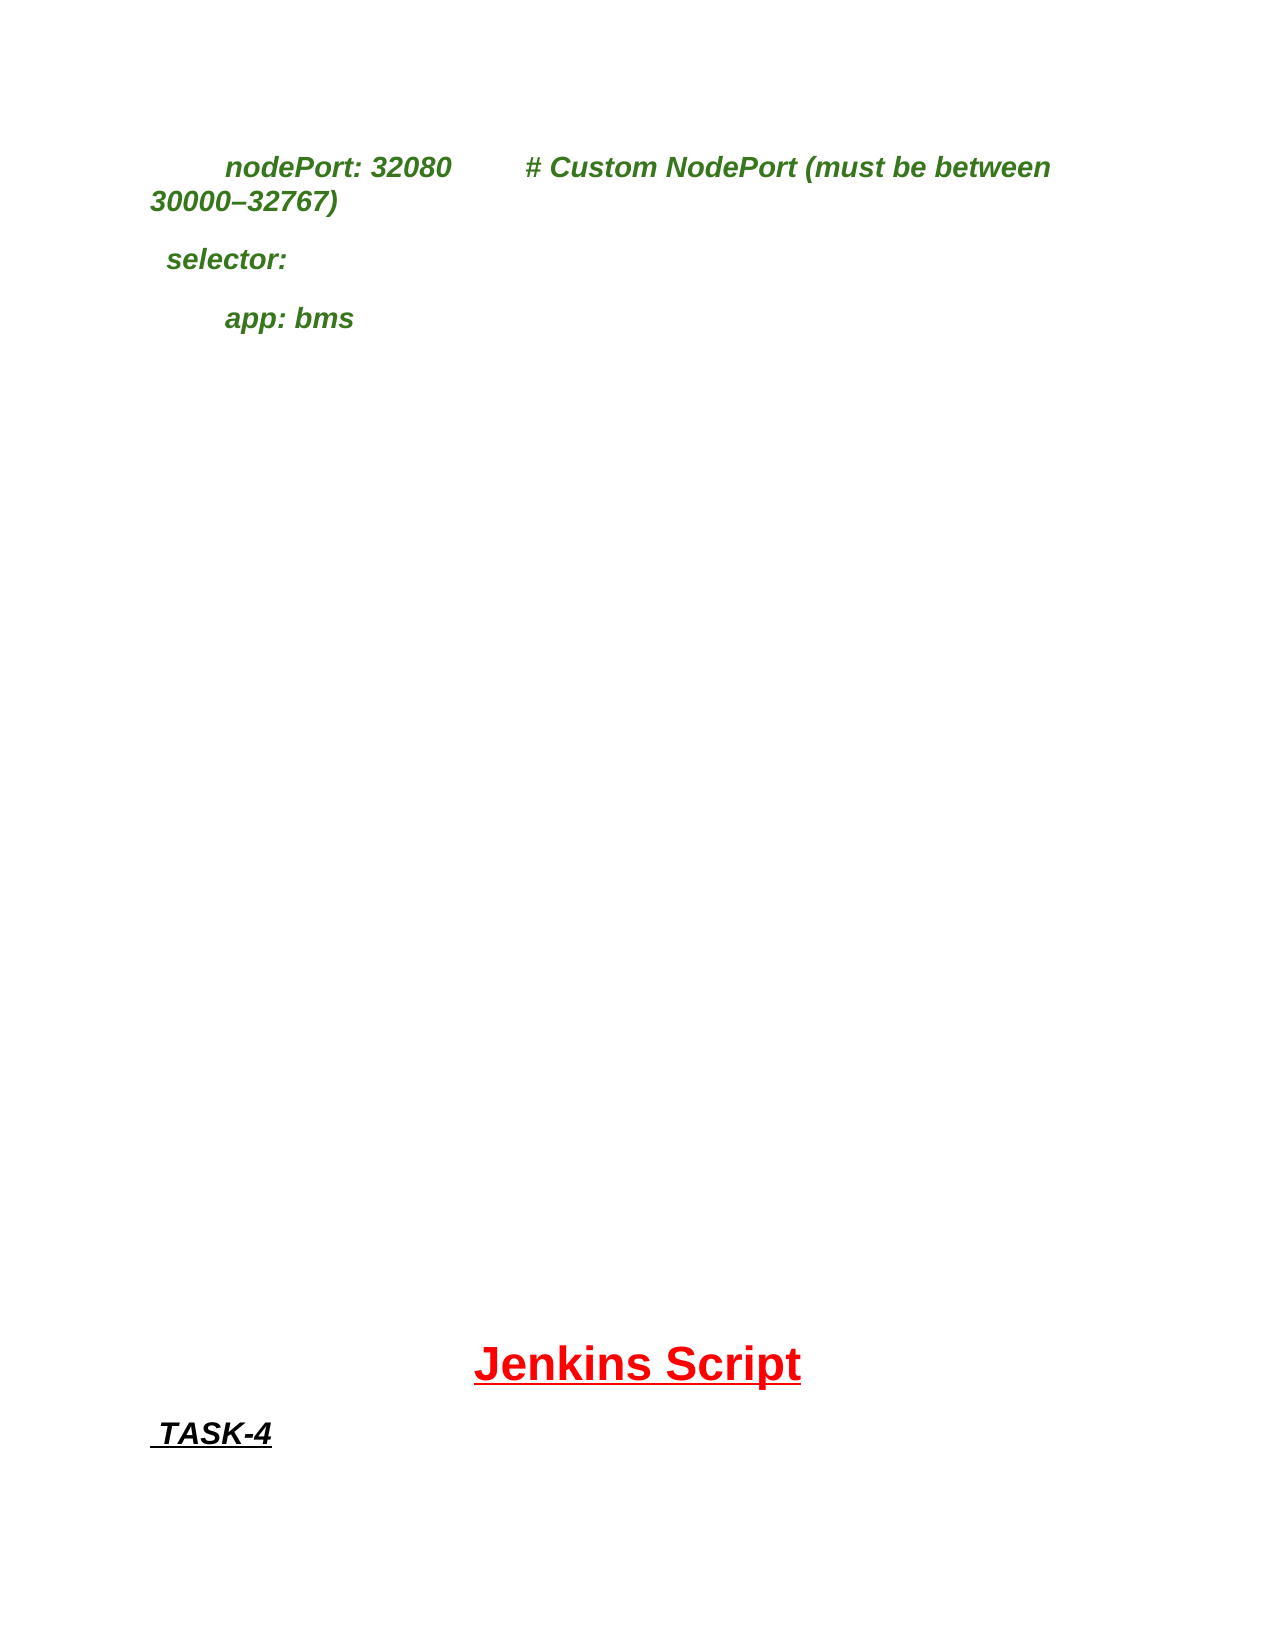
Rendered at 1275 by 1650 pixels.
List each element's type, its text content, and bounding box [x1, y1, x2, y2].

text app: bms [150, 301, 1125, 334]
text selector: [150, 242, 1125, 276]
text TASK-4 [150, 1415, 1125, 1451]
text nodePort: 32080 # Custom NodePort (must be between 30000–32767) [150, 150, 1125, 217]
text Jenkins Script [150, 1335, 1125, 1390]
